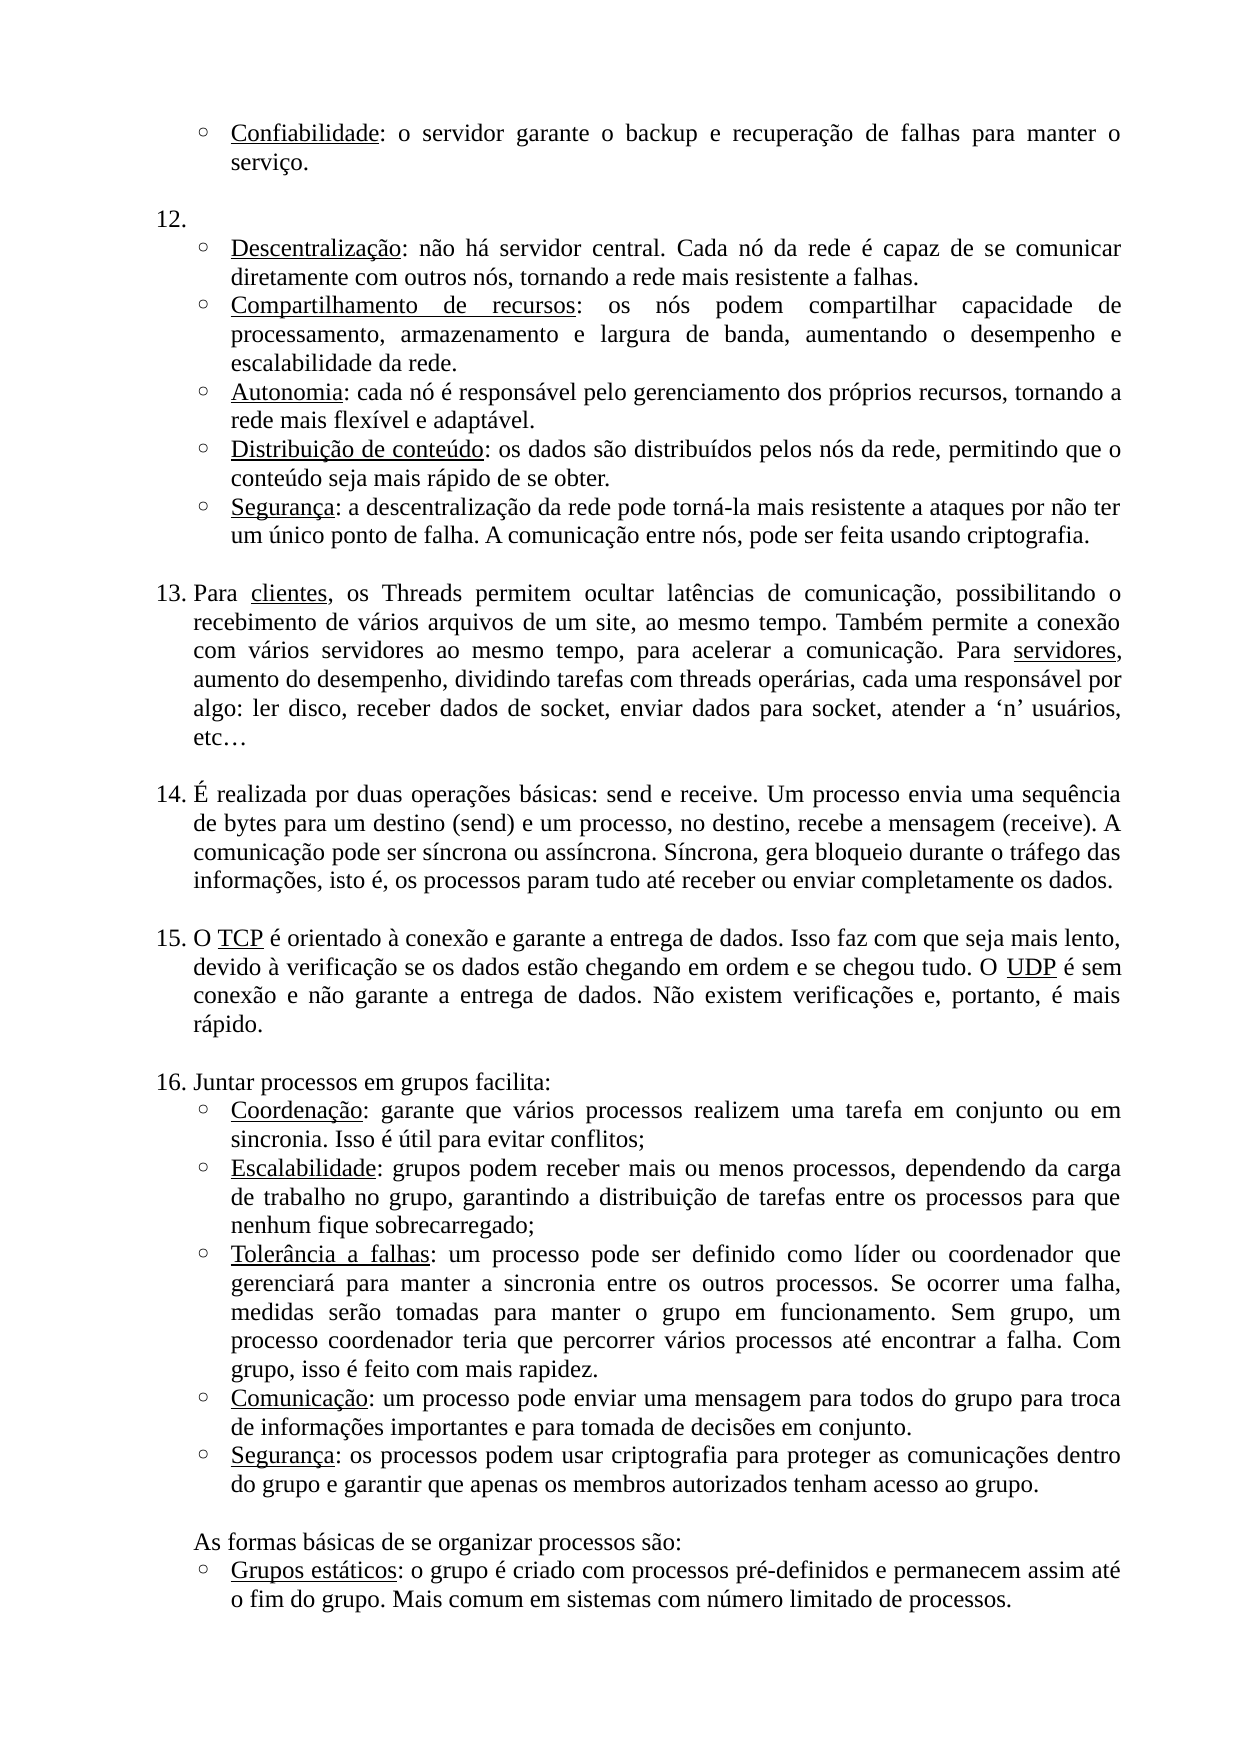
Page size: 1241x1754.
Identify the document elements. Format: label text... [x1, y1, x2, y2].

list Tolerância a falhas: um processo pode ser definido como líder ou coordenador que gerenciará para manter a sincronia entre os outros processos. Se ocorrer uma falha, medidas serão tomadas para manter o grupo em funcionamento. Sem grupo, um processo coordenador teria que percorrer vários processos até encontrar a falha. Com grupo, isso é feito com mais rapidez. [193, 1239, 1122, 1383]
list O TCP é orientado à conexão e garante a entrega de dados. Isso faz com que seja mais lento, devido à verificação se os dados estão chegando em ordem e se chegou tudo. O UDP é sem conexão e não garante a entrega de dados. Não existem verificações e, portanto, é mais rápido. [156, 923, 1122, 1038]
list Confiabilidade: o servidor garante o backup e recuperação de falhas para manter o serviço. [193, 118, 1122, 176]
list Compartilhamento de recursos: os nós podem compartilhar capacidade de processamento, armazenamento e largura de banda, aumentando o desempenho e escalabilidade da rede. [193, 291, 1122, 377]
list Segurança: a descentralização da rede pode torná-la mais resistente a ataques por não ter um único ponto de falha. A comunicação entre nós, pode ser feita usando criptografia. [193, 492, 1122, 549]
list Segurança: os processos podem usar criptografia para proteger as comunicações dentro do grupo e garantir que apenas os membros autorizados tenham acesso ao grupo. [193, 1441, 1122, 1498]
list Descentralização: não há servidor central. Cada nó da rede é capaz de se comunicar diretamente com outros nós, tornando a rede mais resistente a falhas. [193, 233, 1122, 291]
list Para clientes, os Threads permitem ocultar latências de comunicação, possibilitando o recebimento de vários arquivos de um site, ao mesmo tempo. Também permite a conexão com vários servidores ao mesmo tempo, para acelerar a comunicação. Para servidores, aumento do desempenho, dividindo tarefas com threads operárias, cada uma responsável por algo: ler disco, receber dados de socket, enviar dados para socket, atender a ‘n’ usuários, etc… [156, 578, 1122, 751]
list Distribuição de conteúdo: os dados são distribuídos pelos nós da rede, permitindo que o conteúdo seja mais rápido de se obter. [193, 434, 1122, 492]
list É realizada por duas operações básicas: send e receive. Um processo envia uma sequência de bytes para um destino (send) e um processo, no destino, recebe a mensagem (receive). A comunicação pode ser síncrona ou assíncrona. Síncrona, gera bloqueio durante o tráfego das informações, isto é, os processos param tudo até receber ou enviar completamente os dados. [156, 779, 1122, 894]
list Escalabilidade: grupos podem receber mais ou menos processos, dependendo da carga de trabalho no grupo, garantindo a distribuição de tarefas entre os processos para que nenhum fique sobrecarregado; [193, 1153, 1122, 1239]
list Comunicação: um processo pode enviar uma mensagem para todos do grupo para troca de informações importantes e para tomada de decisões em conjunto. [193, 1383, 1122, 1441]
list Juntar processos em grupos facilita: [156, 1067, 1122, 1096]
list Autonomia: cada nó é responsável pelo gerenciamento dos próprios recursos, tornando a rede mais flexível e adaptável. [193, 377, 1122, 434]
list Coordenação: garante que vários processos realizem uma tarefa em conjunto ou em sincronia. Isso é útil para evitar conflitos; [193, 1096, 1122, 1153]
list As formas básicas de se organizar processos são: [156, 1527, 1122, 1556]
list Grupos estáticos: o grupo é criado com processos pré-definidos e permanecem assim até o fim do grupo. Mais comum em sistemas com número limitado de processos. [193, 1556, 1122, 1613]
